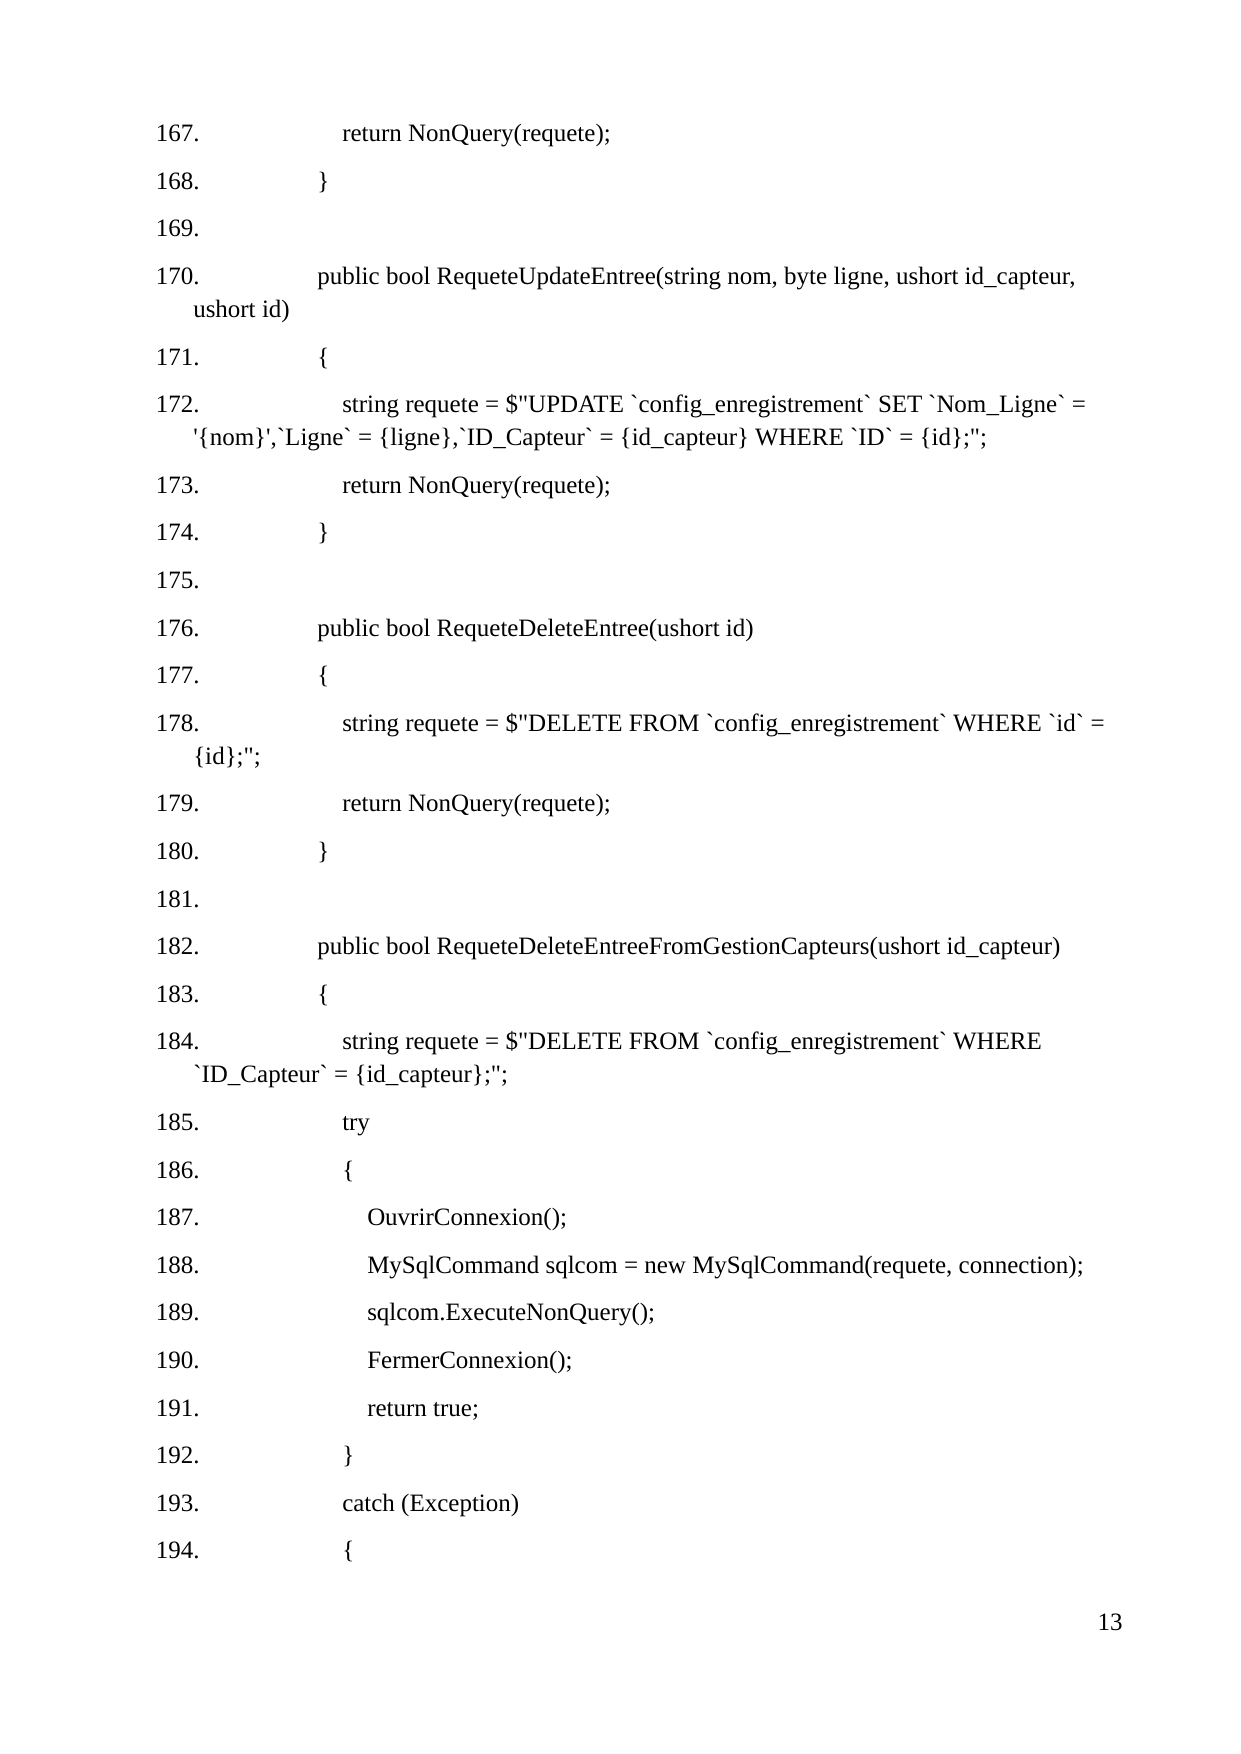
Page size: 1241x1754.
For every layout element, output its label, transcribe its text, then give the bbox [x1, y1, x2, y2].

list public bool RequeteDeleteEntree(ushort id) [156, 613, 1122, 641]
list string requete = $"UPDATE `config_enregistrement` SET `Nom_Ligne` = '{nom}',`Ligne` = {ligne},`ID_Capteur` = {id_capteur} WHERE `ID` = {id};"; [156, 389, 1122, 451]
list return NonQuery(requete); [156, 788, 1122, 817]
list try [156, 1107, 1122, 1136]
list return NonQuery(requete); [156, 118, 1122, 147]
list { [156, 1536, 1122, 1564]
list } [156, 166, 1122, 194]
list catch (Exception) [156, 1488, 1122, 1517]
list } [156, 836, 1122, 865]
list string requete = $"DELETE FROM `config_enregistrement` WHERE `id` = {id};"; [156, 708, 1122, 769]
list { [156, 660, 1122, 689]
list } [156, 517, 1122, 546]
list public bool RequeteUpdateEntree(string nom, byte ligne, ushort id_capteur, ushort id) [156, 261, 1122, 323]
list return true; [156, 1393, 1122, 1421]
list public bool RequeteDeleteEntreeFromGestionCapteurs(ushort id_capteur) [156, 931, 1122, 960]
list { [156, 342, 1122, 370]
list MySqlCommand sqlcom = new MySqlCommand(requete, connection); [156, 1250, 1122, 1279]
list return NonQuery(requete); [156, 470, 1122, 498]
list { [156, 979, 1122, 1008]
list sqlcom.ExecuteNonQuery(); [156, 1297, 1122, 1326]
list { [156, 1155, 1122, 1183]
list } [156, 1440, 1122, 1469]
list string requete = $"DELETE FROM `config_enregistrement` WHERE `ID_Capteur` = {id_capteur};"; [156, 1026, 1122, 1088]
list FermerConnexion(); [156, 1345, 1122, 1374]
list OuvrirConnexion(); [156, 1202, 1122, 1231]
